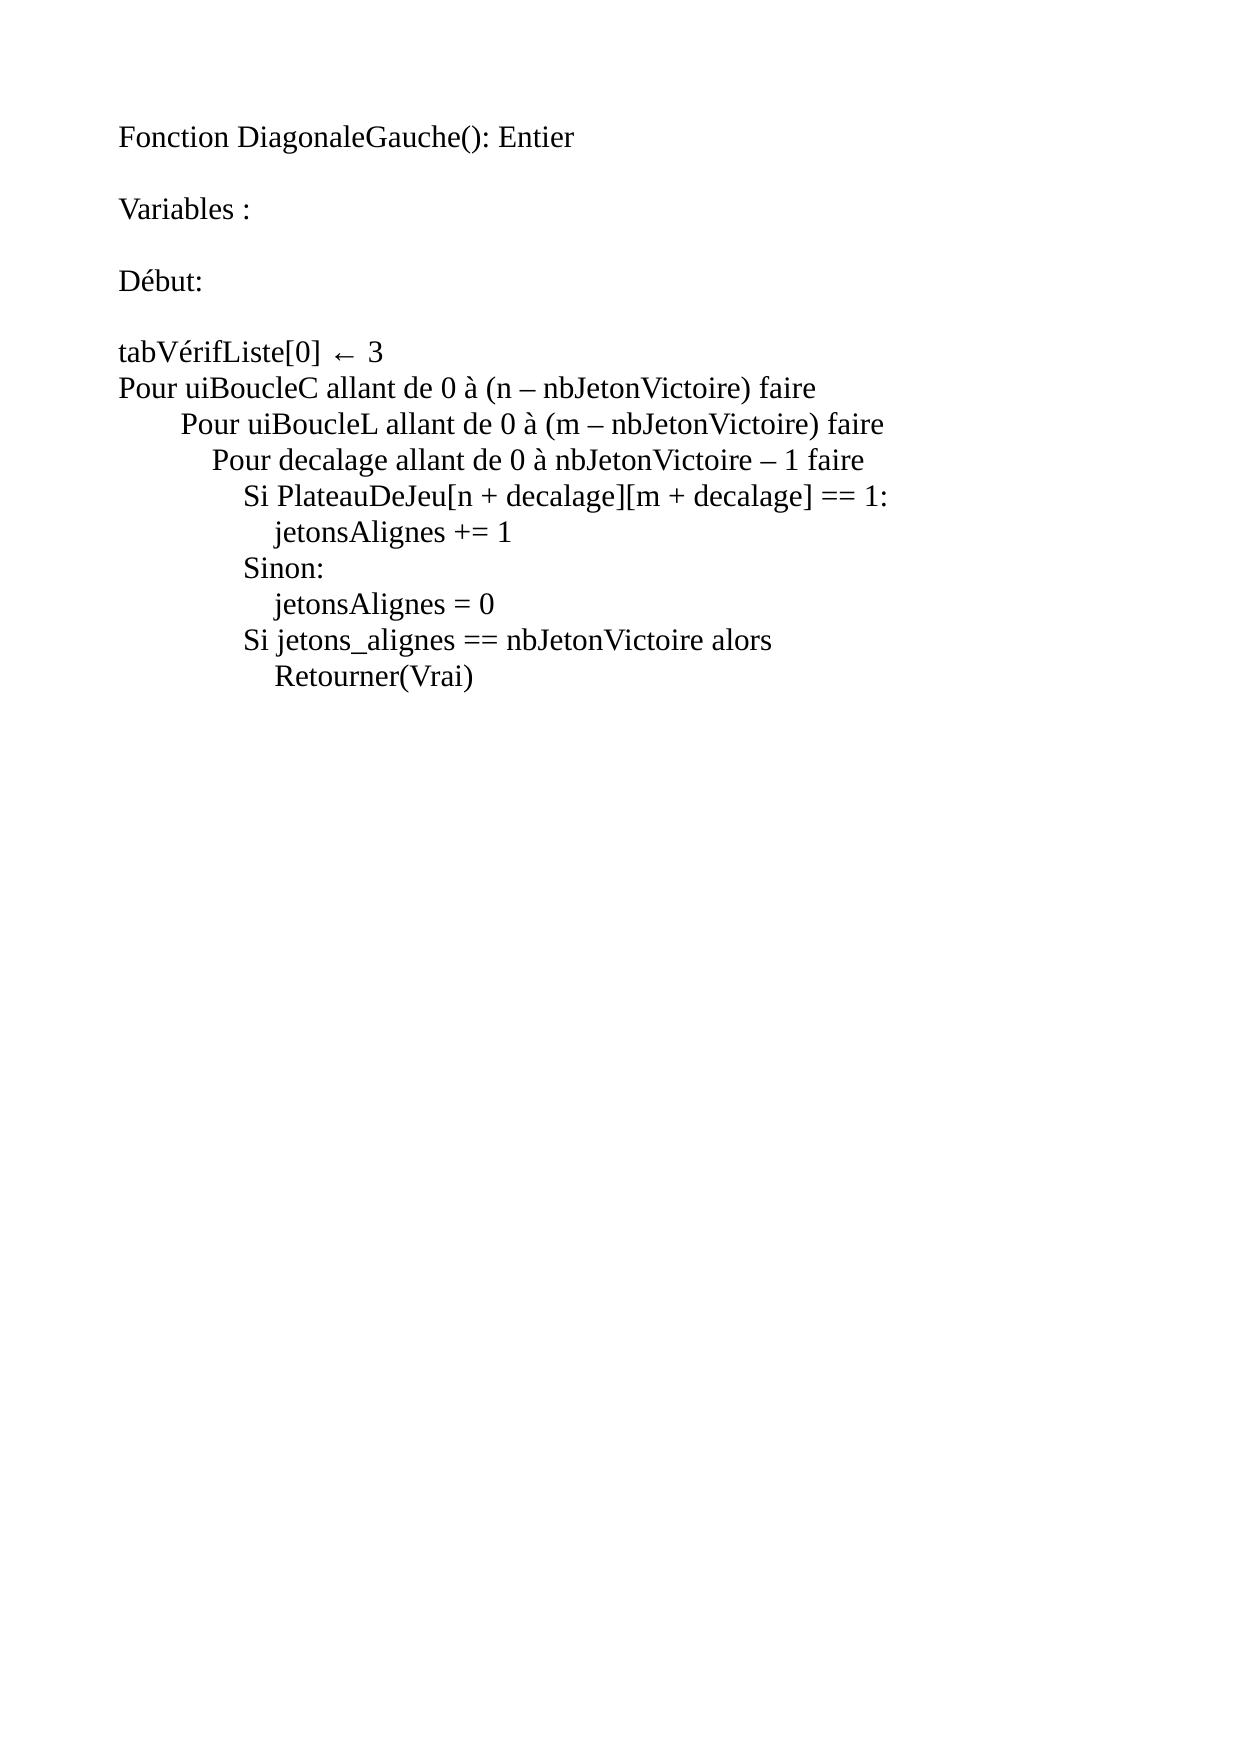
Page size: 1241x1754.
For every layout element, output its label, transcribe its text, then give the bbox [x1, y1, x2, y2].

text Sinon: [118, 549, 1122, 585]
text Si PlateauDeJeu[n + decalage][m + decalage] == 1: [118, 477, 1122, 513]
text Variables : [118, 190, 1122, 226]
text Pour uiBoucleC allant de 0 à (n – nbJetonVictoire) faire [118, 370, 1122, 406]
text Retourner(Vrai) [118, 657, 1122, 693]
text Pour decalage allant de 0 à nbJetonVictoire – 1 faire [118, 442, 1122, 477]
text Début: [118, 262, 1122, 298]
text jetonsAlignes += 1 [118, 513, 1122, 549]
text Si jetons_alignes == nbJetonVictoire alors [118, 621, 1122, 657]
text tabVérifListe[0] ← 3 [118, 334, 1122, 370]
text Fonction DiagonaleGauche(): Entier [118, 118, 1122, 154]
text jetonsAlignes = 0 [118, 585, 1122, 621]
text Pour uiBoucleL allant de 0 à (m – nbJetonVictoire) faire [118, 406, 1122, 442]
